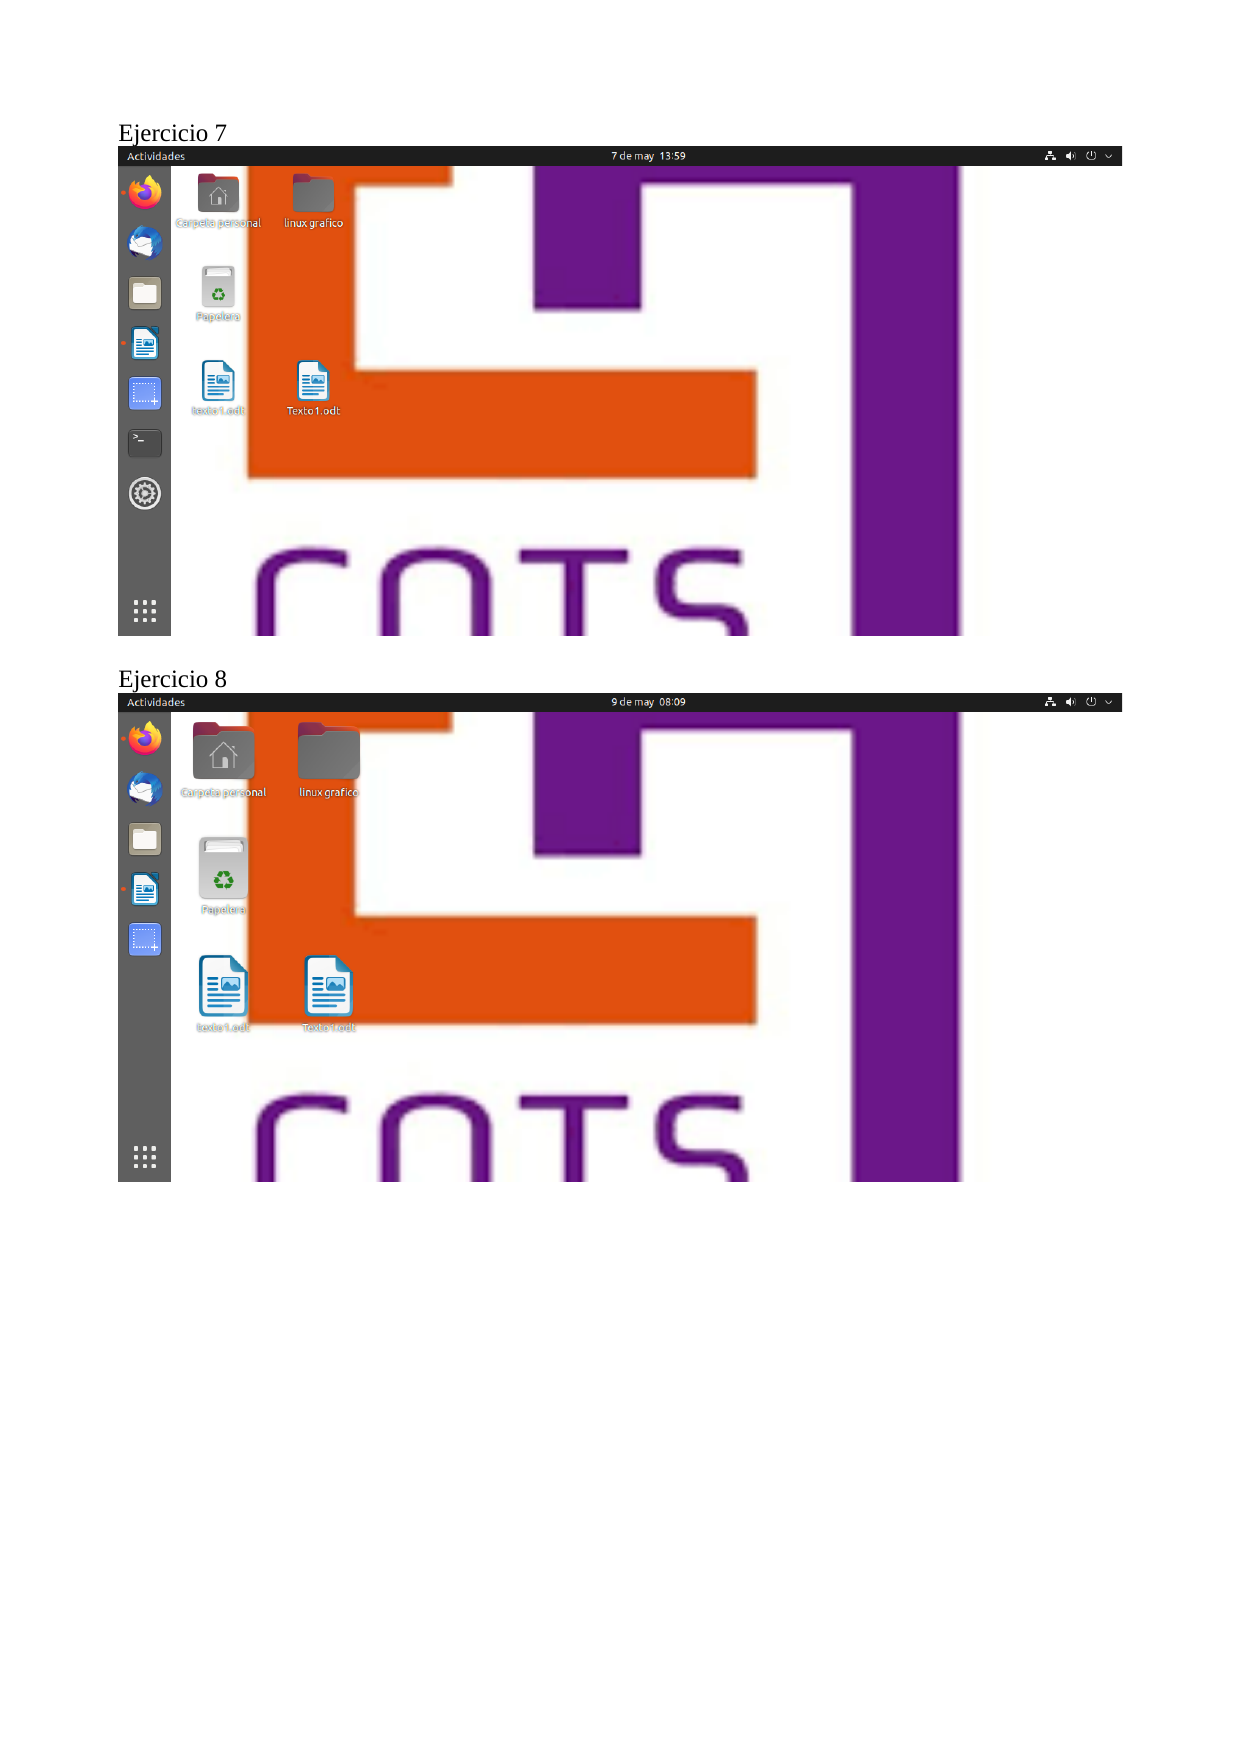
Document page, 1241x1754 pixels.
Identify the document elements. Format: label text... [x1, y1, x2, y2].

text Ejercicio 8 [118, 664, 1122, 693]
picture [118, 146, 1123, 636]
text Ejercicio 7 [118, 118, 1122, 146]
picture [118, 693, 1123, 1182]
